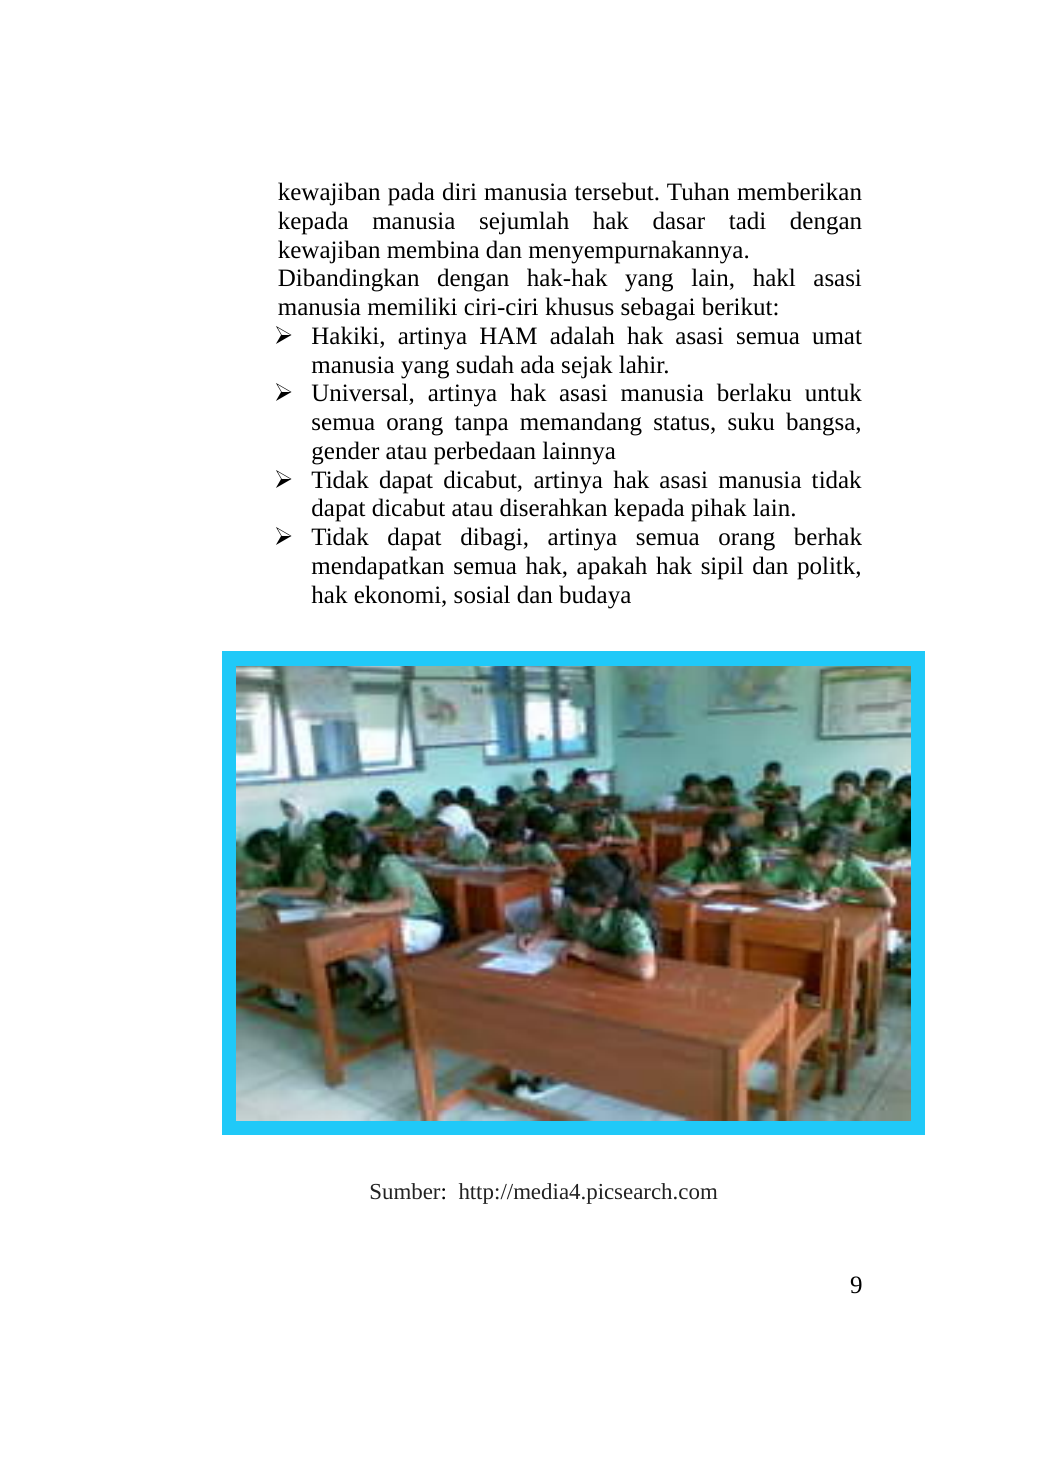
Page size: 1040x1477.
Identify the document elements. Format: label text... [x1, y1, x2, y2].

list Tidak dapat dibagi, artinya semua orang berhak mendapatkan semua hak, apakah hak sipil dan politk, hak ekonomi, sosial dan budaya [274, 522, 862, 608]
text Dibandingkan dengan hak-hak yang lain, hakl asasi manusia memiliki ciri-ciri khusus sebagai berikut: [278, 263, 862, 321]
list Hakiki, artinya HAM adalah hak asasi semua umat manusia yang sudah ada sejak lahir. [274, 321, 862, 378]
list Tidak dapat dicabut, artinya hak asasi manusia tidak dapat dicabut atau diserahkan kepada pihak lain. [274, 465, 862, 522]
text kewajiban pada diri manusia tersebut. Tuhan memberikan kepada manusia sejumlah hak dasar tadi dengan kewajiban membina dan menyempurnakannya. [278, 177, 862, 263]
text Sumber: http://media4.picsearch.com [236, 1178, 862, 1205]
list Universal, artinya hak asasi manusia berlaku untuk semua orang tanpa memandang status, suku bangsa, gender atau perbedaan lainnya [274, 378, 862, 465]
picture [236, 666, 911, 1121]
